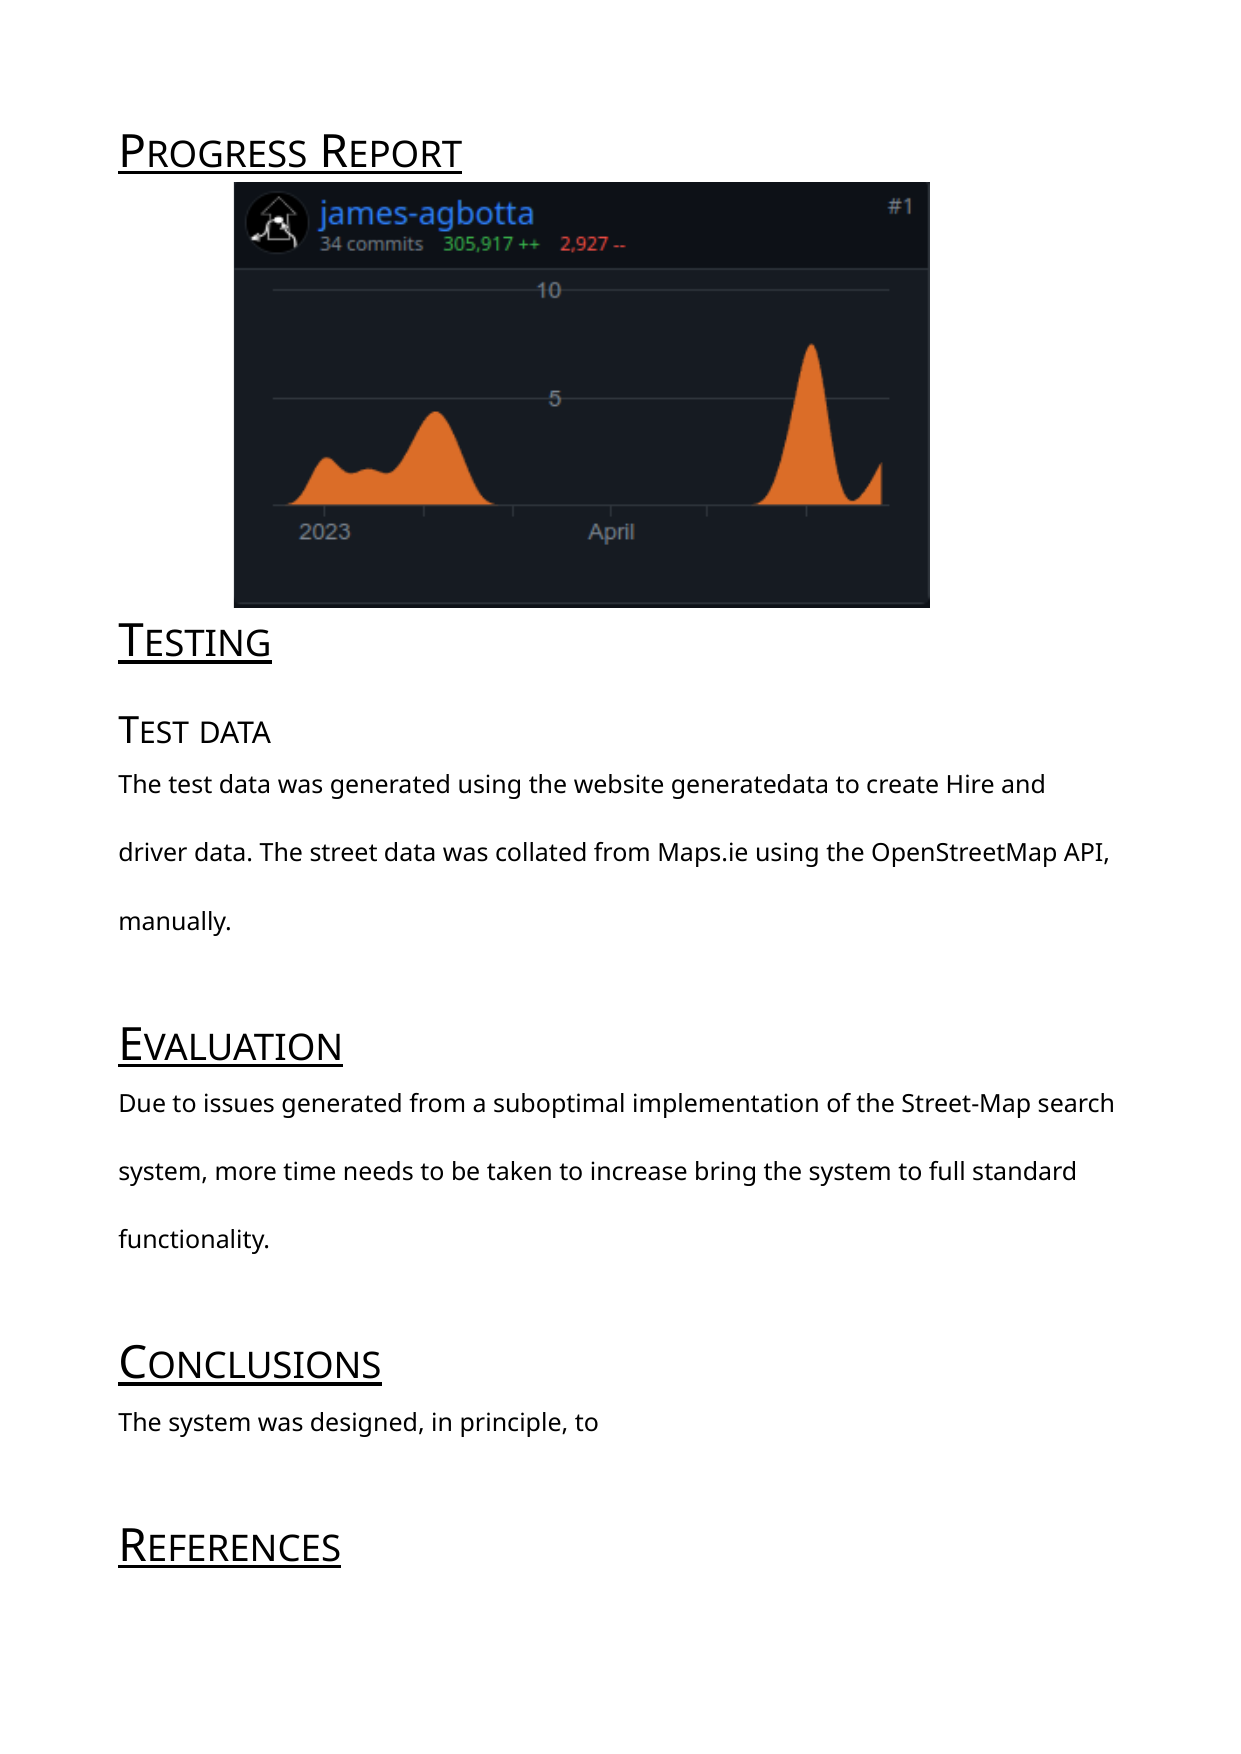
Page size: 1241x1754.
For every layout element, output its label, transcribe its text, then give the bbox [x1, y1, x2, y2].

subtitle Progress Report [118, 118, 1122, 181]
picture [233, 182, 930, 608]
text The system was designed, in principle, to [118, 1405, 1122, 1439]
subtitle Evaluation [118, 1011, 1122, 1073]
subtitle Conclusions [118, 1330, 1122, 1392]
subtitle References [118, 1512, 1122, 1575]
text The test data was generated using the website generatedata to create Hire and driver data. The street data was collated from Maps.ie using the OpenStreetMap API, manually. [118, 767, 1122, 937]
subtitle Test data [118, 703, 1122, 754]
text Due to issues generated from a suboptimal implementation of the Street-Map search system, more time needs to be taken to increase bring the system to full standard functionality. [118, 1086, 1122, 1256]
subtitle Testing [118, 218, 1122, 670]
